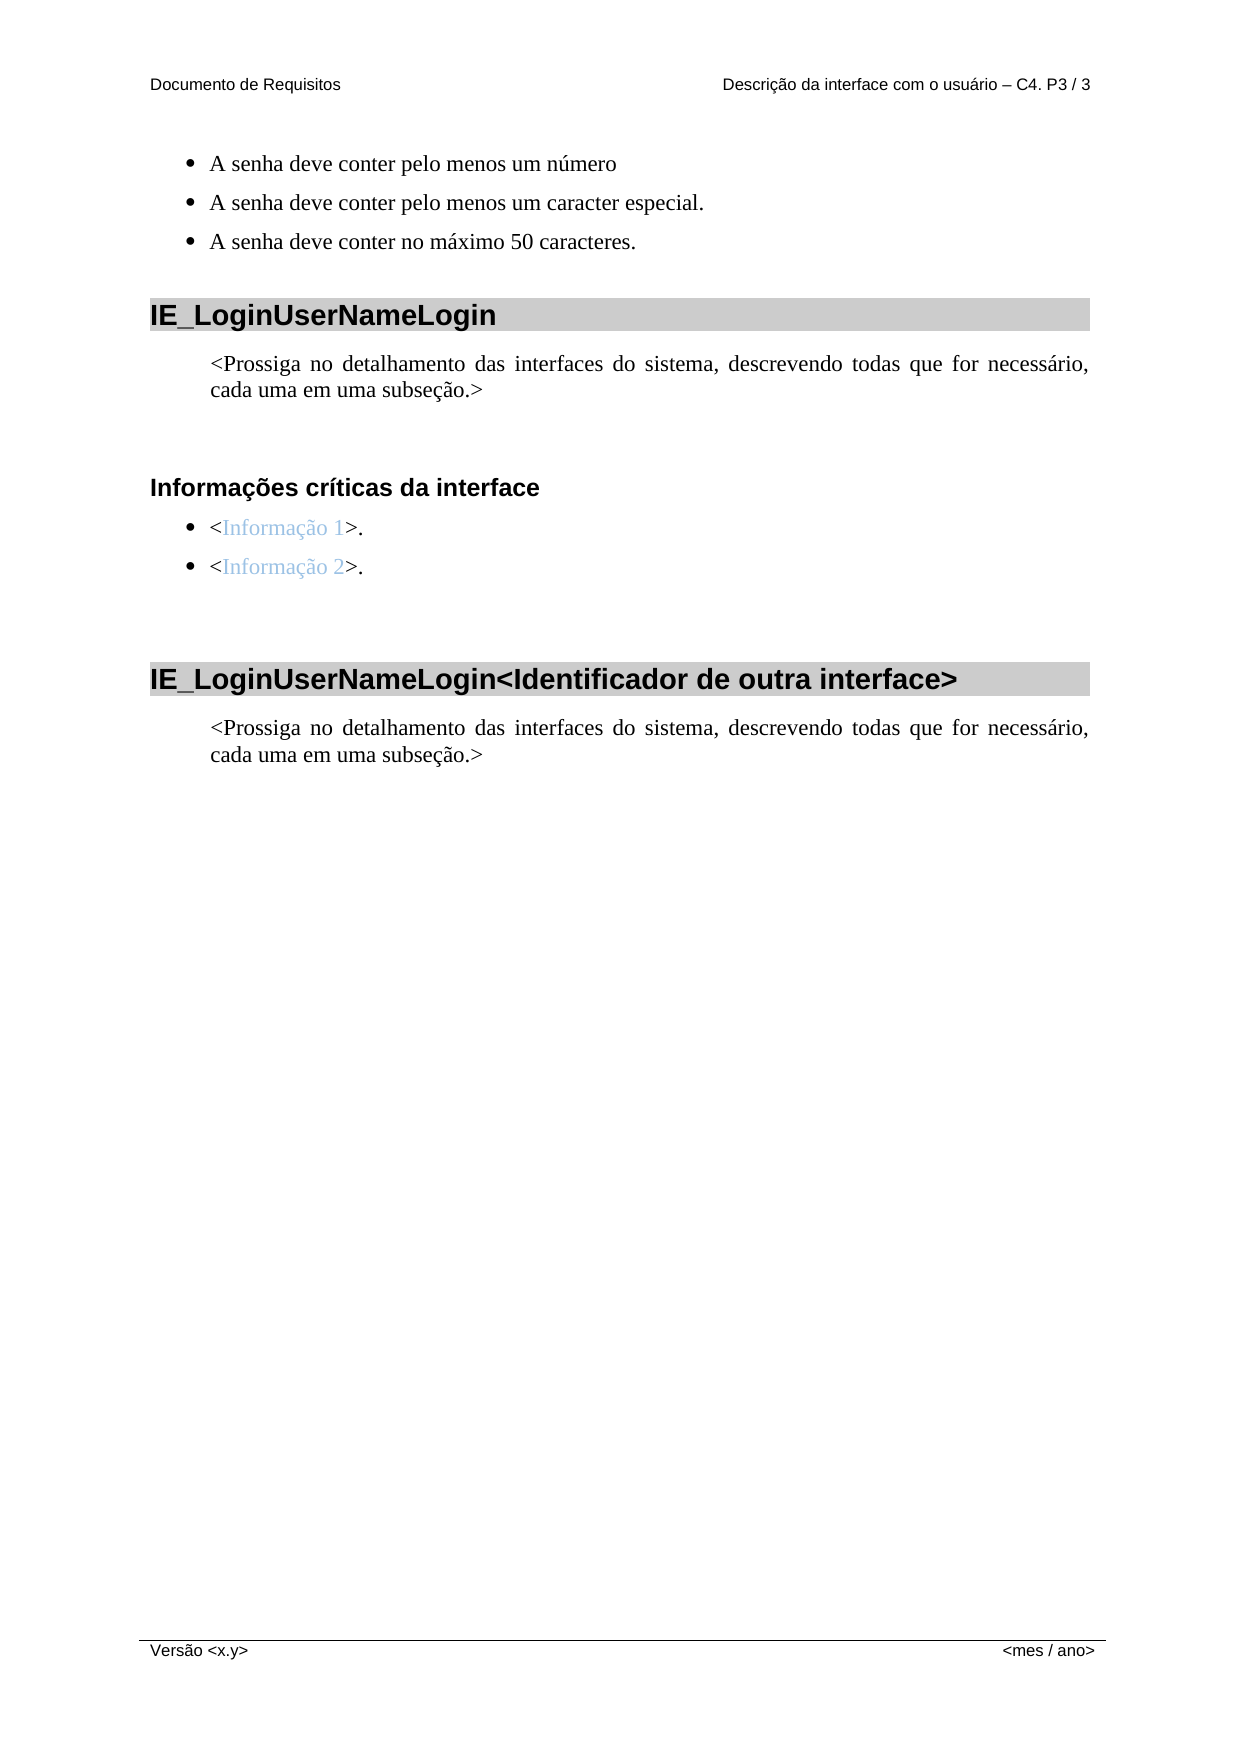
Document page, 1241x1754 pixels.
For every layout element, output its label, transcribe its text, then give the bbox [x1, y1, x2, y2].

list A senha deve conter no máximo 50 caracteres. [186, 228, 1090, 254]
list <Informação 2>. [186, 553, 1090, 579]
subtitle IE_LoginUserNameLogin [150, 298, 1090, 331]
list <Informação 1>. [186, 514, 1090, 541]
text <Prossiga no detalhamento das interfaces do sistema, descrevendo todas que for necessário, cada uma em uma subseção.> [210, 350, 1090, 403]
subtitle IE_LoginUserNameLogin<Identificador de outra interface> [150, 662, 1090, 696]
list A senha deve conter pelo menos um caracter especial. [186, 189, 1090, 215]
text <Prossiga no detalhamento das interfaces do sistema, descrevendo todas que for necessário, cada uma em uma subseção.> [210, 714, 1090, 767]
list A senha deve conter pelo menos um número [186, 150, 1090, 176]
subtitle Informações críticas da interface [150, 473, 1090, 502]
